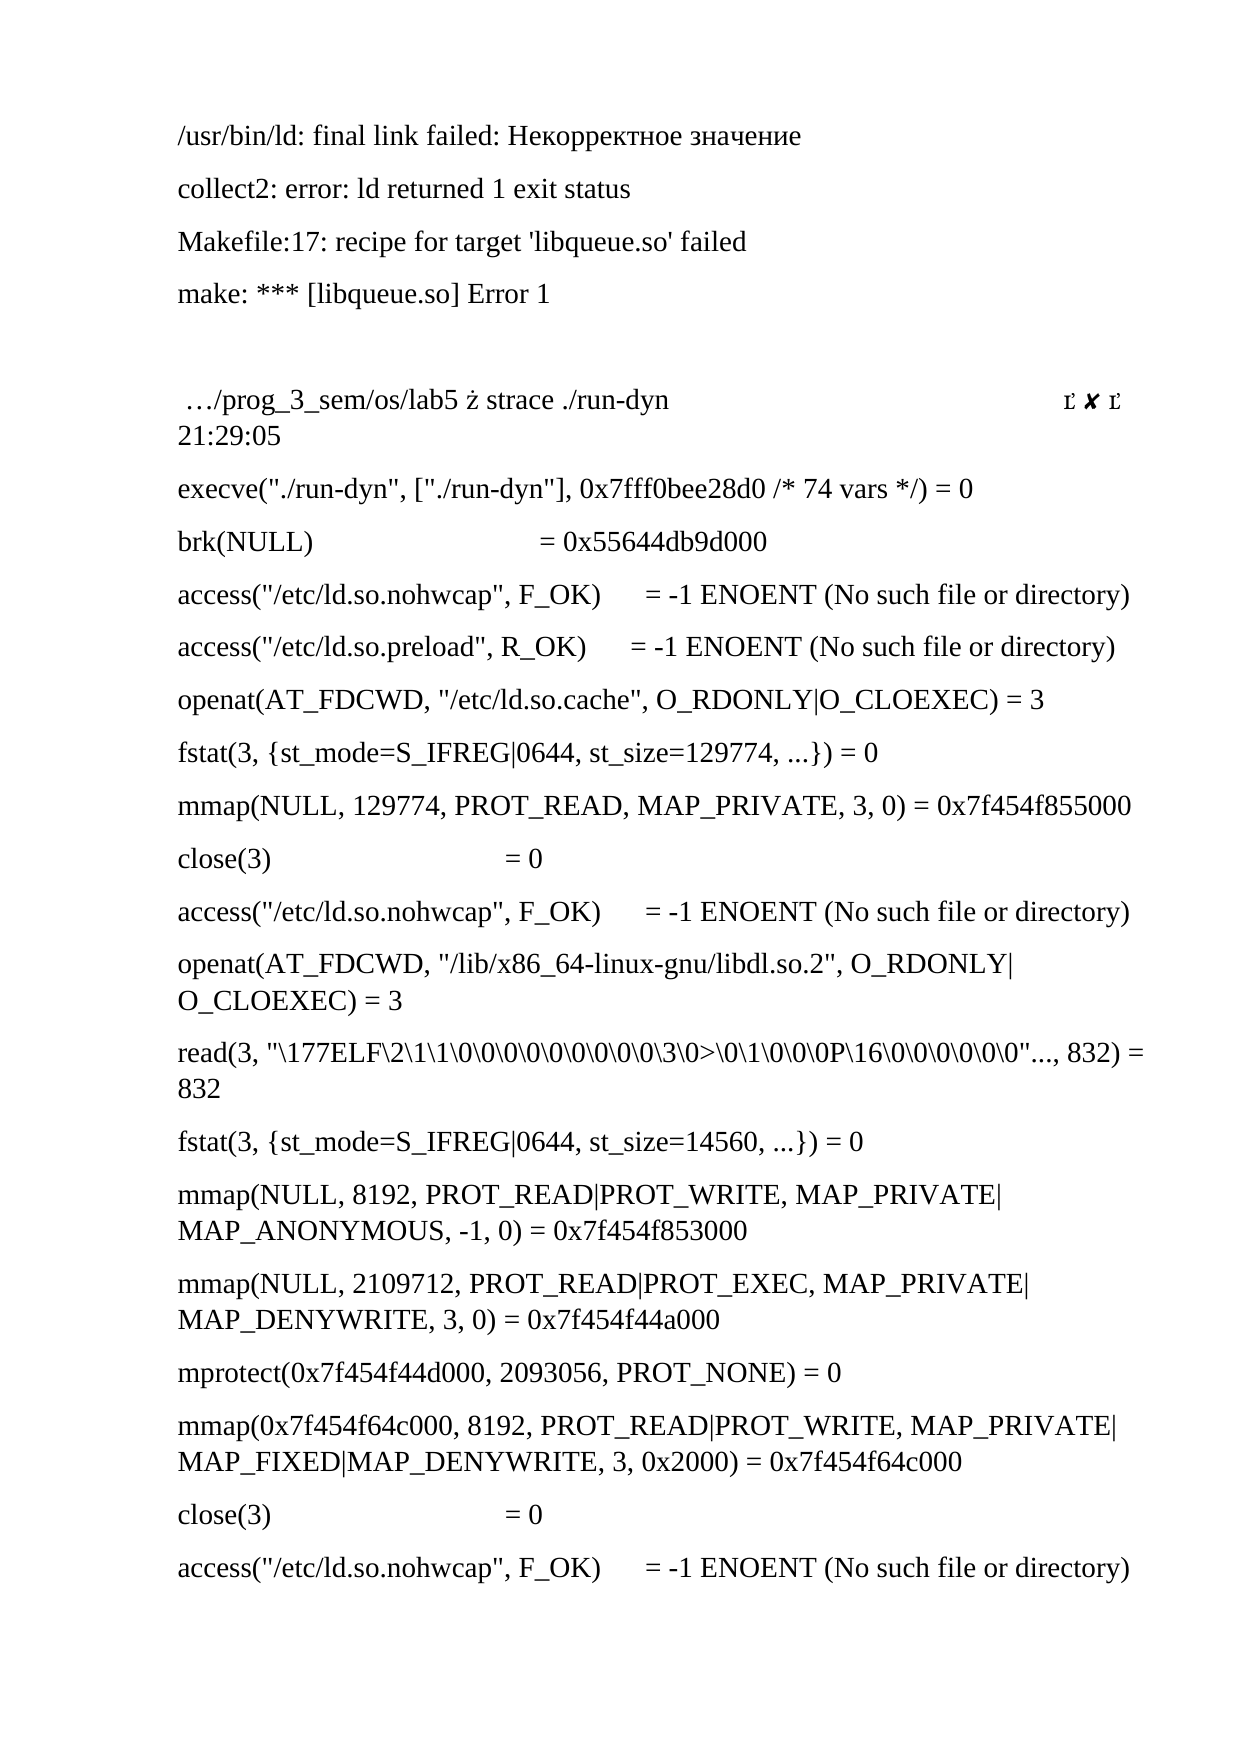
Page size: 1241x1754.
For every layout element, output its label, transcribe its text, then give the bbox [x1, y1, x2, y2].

text /usr/bin/ld: final link failed: Некорректное значение [177, 118, 1152, 152]
text close(3) = 0 [177, 1497, 1152, 1530]
text execve("./run-dyn", ["./run-dyn"], 0x7fff0bee28d0 /* 74 vars */) = 0 [177, 471, 1152, 505]
text read(3, "\177ELF\2\1\1\0\0\0\0\0\0\0\0\0\3\0>\0\1\0\0\0P\16\0\0\0\0\0\0"..., 832) = 832 [177, 1035, 1152, 1105]
text openat(AT_FDCWD, "/lib/x86_64-linux-gnu/libdl.so.2", O_RDONLY|O_CLOEXEC) = 3 [177, 946, 1152, 1016]
text make: *** [libqueue.so] Error 1 [177, 277, 1152, 310]
text mprotect(0x7f454f44d000, 2093056, PROT_NONE) = 0 [177, 1355, 1152, 1389]
text access("/etc/ld.so.nohwcap", F_OK) = -1 ENOENT (No such file or directory) [177, 577, 1152, 610]
text fstat(3, {st_mode=S_IFREG|0644, st_size=129774, ...}) = 0 [177, 735, 1152, 769]
text access("/etc/ld.so.preload", R_OK) = -1 ENOENT (No such file or directory) [177, 629, 1152, 663]
text mmap(NULL, 8192, PROT_READ|PROT_WRITE, MAP_PRIVATE|MAP_ANONYMOUS, -1, 0) = 0x7f454f853000 [177, 1177, 1152, 1247]
text mmap(NULL, 129774, PROT_READ, MAP_PRIVATE, 3, 0) = 0x7f454f855000 [177, 788, 1152, 822]
text collect2: error: ld returned 1 exit status [177, 171, 1152, 204]
text …/prog_3_sem/os/lab5  strace ./run-dyn  ✘  21:29:05 [177, 382, 1152, 452]
text fstat(3, {st_mode=S_IFREG|0644, st_size=14560, ...}) = 0 [177, 1124, 1152, 1158]
text close(3) = 0 [177, 841, 1152, 874]
text access("/etc/ld.so.nohwcap", F_OK) = -1 ENOENT (No such file or directory) [177, 894, 1152, 927]
text openat(AT_FDCWD, "/etc/ld.so.cache", O_RDONLY|O_CLOEXEC) = 3 [177, 682, 1152, 716]
text Makefile:17: recipe for target 'libqueue.so' failed [177, 224, 1152, 257]
text access("/etc/ld.so.nohwcap", F_OK) = -1 ENOENT (No such file or directory) [177, 1550, 1152, 1583]
text mmap(0x7f454f64c000, 8192, PROT_READ|PROT_WRITE, MAP_PRIVATE|MAP_FIXED|MAP_DENYWRITE, 3, 0x2000) = 0x7f454f64c000 [177, 1408, 1152, 1478]
text mmap(NULL, 2109712, PROT_READ|PROT_EXEC, MAP_PRIVATE|MAP_DENYWRITE, 3, 0) = 0x7f454f44a000 [177, 1266, 1152, 1336]
text brk(NULL) = 0x55644db9d000 [177, 524, 1152, 557]
